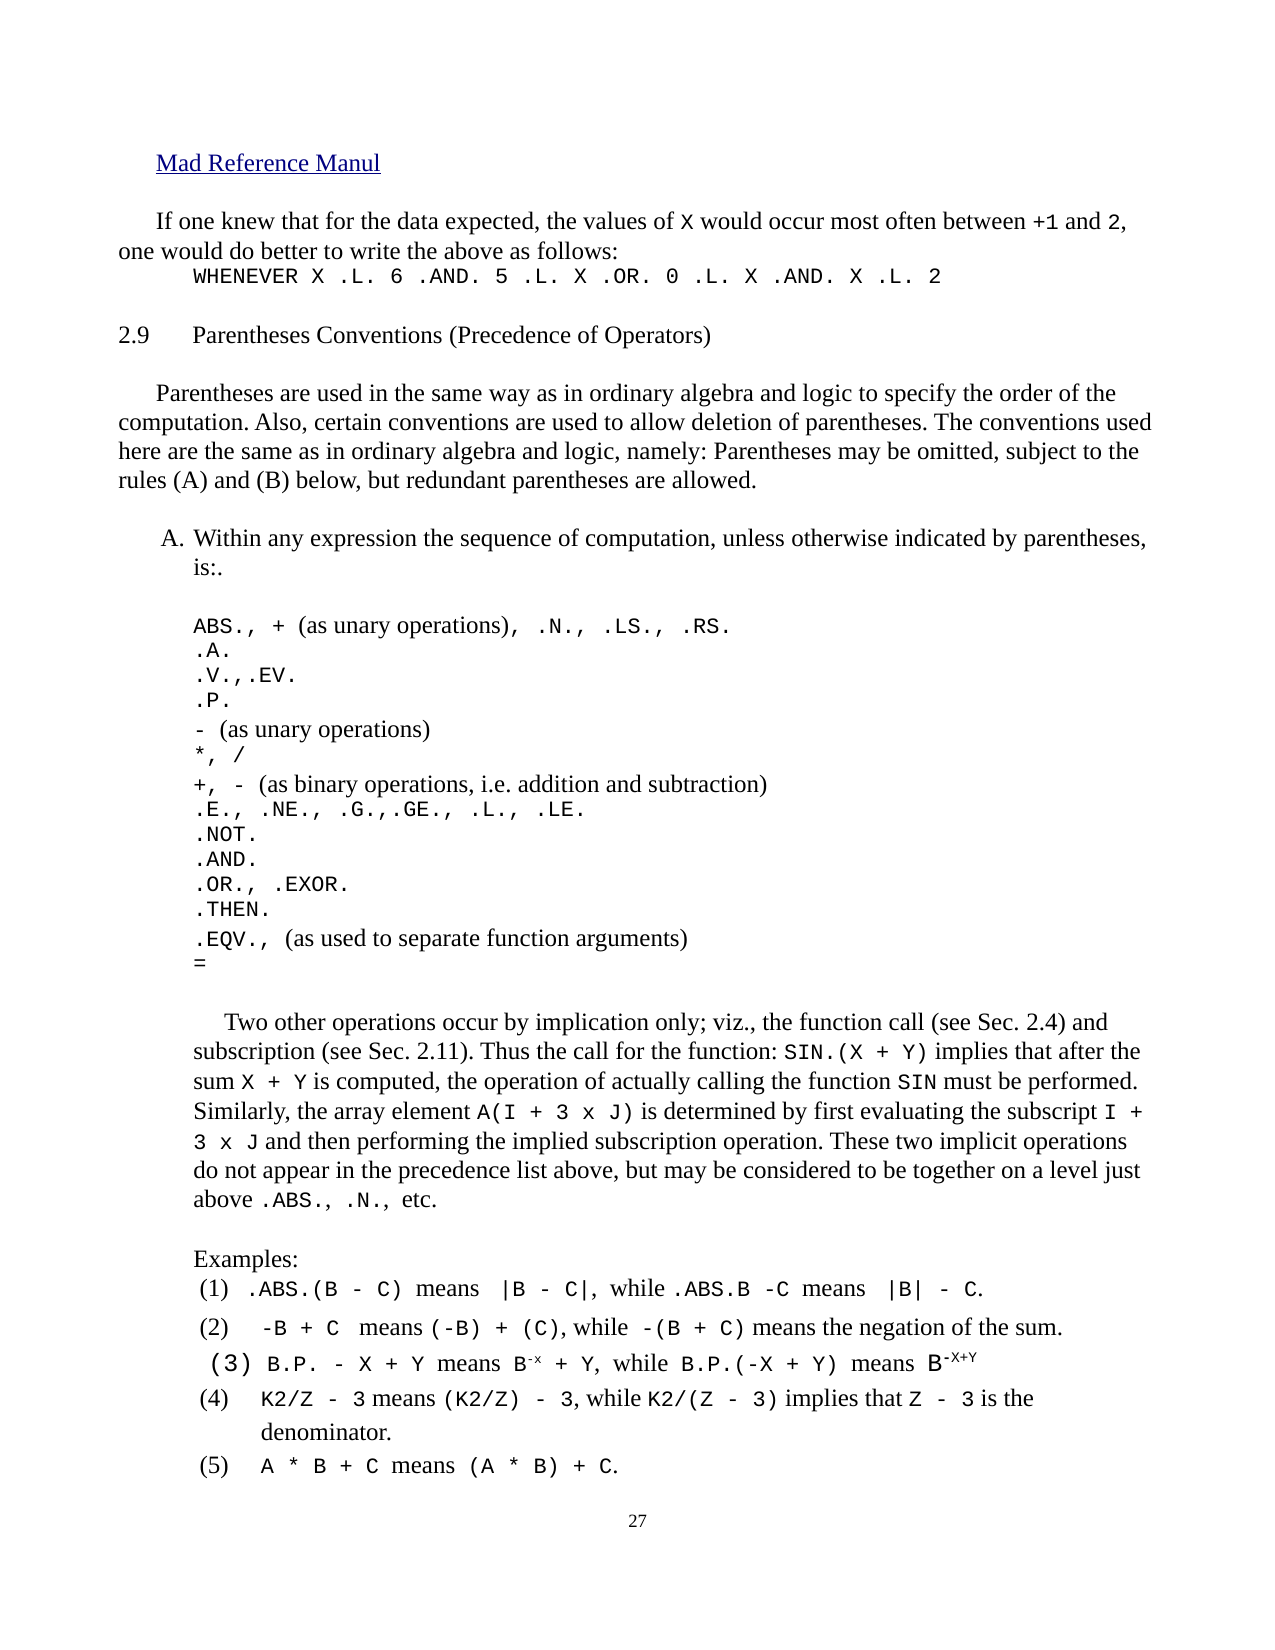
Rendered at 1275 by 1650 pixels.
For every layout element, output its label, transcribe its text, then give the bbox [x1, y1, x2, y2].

subtitle Parentheses Conventions (Precedence of Operators) [118, 320, 1157, 348]
list .AND. [193, 848, 1157, 873]
list .ABS.(B - C) means |B - C|, while .ABS.B -C means |B| - C. [193, 1273, 1157, 1304]
list -B + C means (-B) + (C), while -(B + C) means the negation of the sum. [193, 1308, 1157, 1342]
text WHENEVER X .L. 6 .AND. 5 .L. X .OR. 0 .L. X .AND. X .L. 2 [193, 265, 1157, 290]
list Examples: [156, 1244, 1157, 1273]
list .A. [193, 640, 1157, 664]
list .V.,.EV. [193, 664, 1157, 689]
list .E., .NE., .G.,.GE., .L., .LE. [193, 799, 1157, 823]
list .EQV., (as used to separate function arguments) [193, 923, 1157, 952]
list A * B + C means (A * B) + C. [193, 1450, 1157, 1480]
text Parentheses are used in the same way as in ordinary algebra and logic to specify the order of the computation. Also, certain conventions are used to allow deletion of parentheses. The conventions used here are the same as in ordinary algebra and logic, namely: Parentheses may be omitted, subject to the rules (A) and (B) below, but redundant parentheses are allowed. [118, 378, 1157, 493]
list K2/Z - 3 means (K2/Z) - 3, while K2/(Z - 3) implies that Z - 3 is the denominator. [193, 1383, 1157, 1446]
list Within any expression the sequence of computation, unless otherwise indicated by parentheses, is:. [156, 523, 1157, 610]
list .NOT. [193, 823, 1157, 848]
list ABS., + (as unary operations), .N., .LS., .RS. [193, 610, 1157, 640]
list .P. - (as unary operations) *, / +, - (as binary operations, i.e. addition and subtraction) [193, 689, 1157, 799]
list B.P. - X + Y means B-x + Y, while B.P.(-X + Y) means B-X+Y [193, 1348, 1157, 1378]
text If one knew that for the data expected, the values of X would occur most often between +1 and 2, one would do better to write the above as follows: [118, 206, 1157, 265]
list .OR., .EXOR. [193, 873, 1157, 898]
list Two other operations occur by implication only; viz., the function call (see Sec. 2.4) and subscription (see Sec. 2.11). Thus the call for the function: SIN.(X + Y) implies that after the sum X + Y is computed, the operation of actually calling the function SIN must be performed. Similarly, the array element A(I + 3 x J) is determined by first evaluating the subscript I + 3 x J and then performing the implied subscription operation. These two implicit operations do not appear in the precedence list above, but may be considered to be together on a level just above .ABS., .N., etc. [156, 1007, 1157, 1214]
list = [193, 952, 1157, 977]
list .THEN. [193, 898, 1157, 923]
